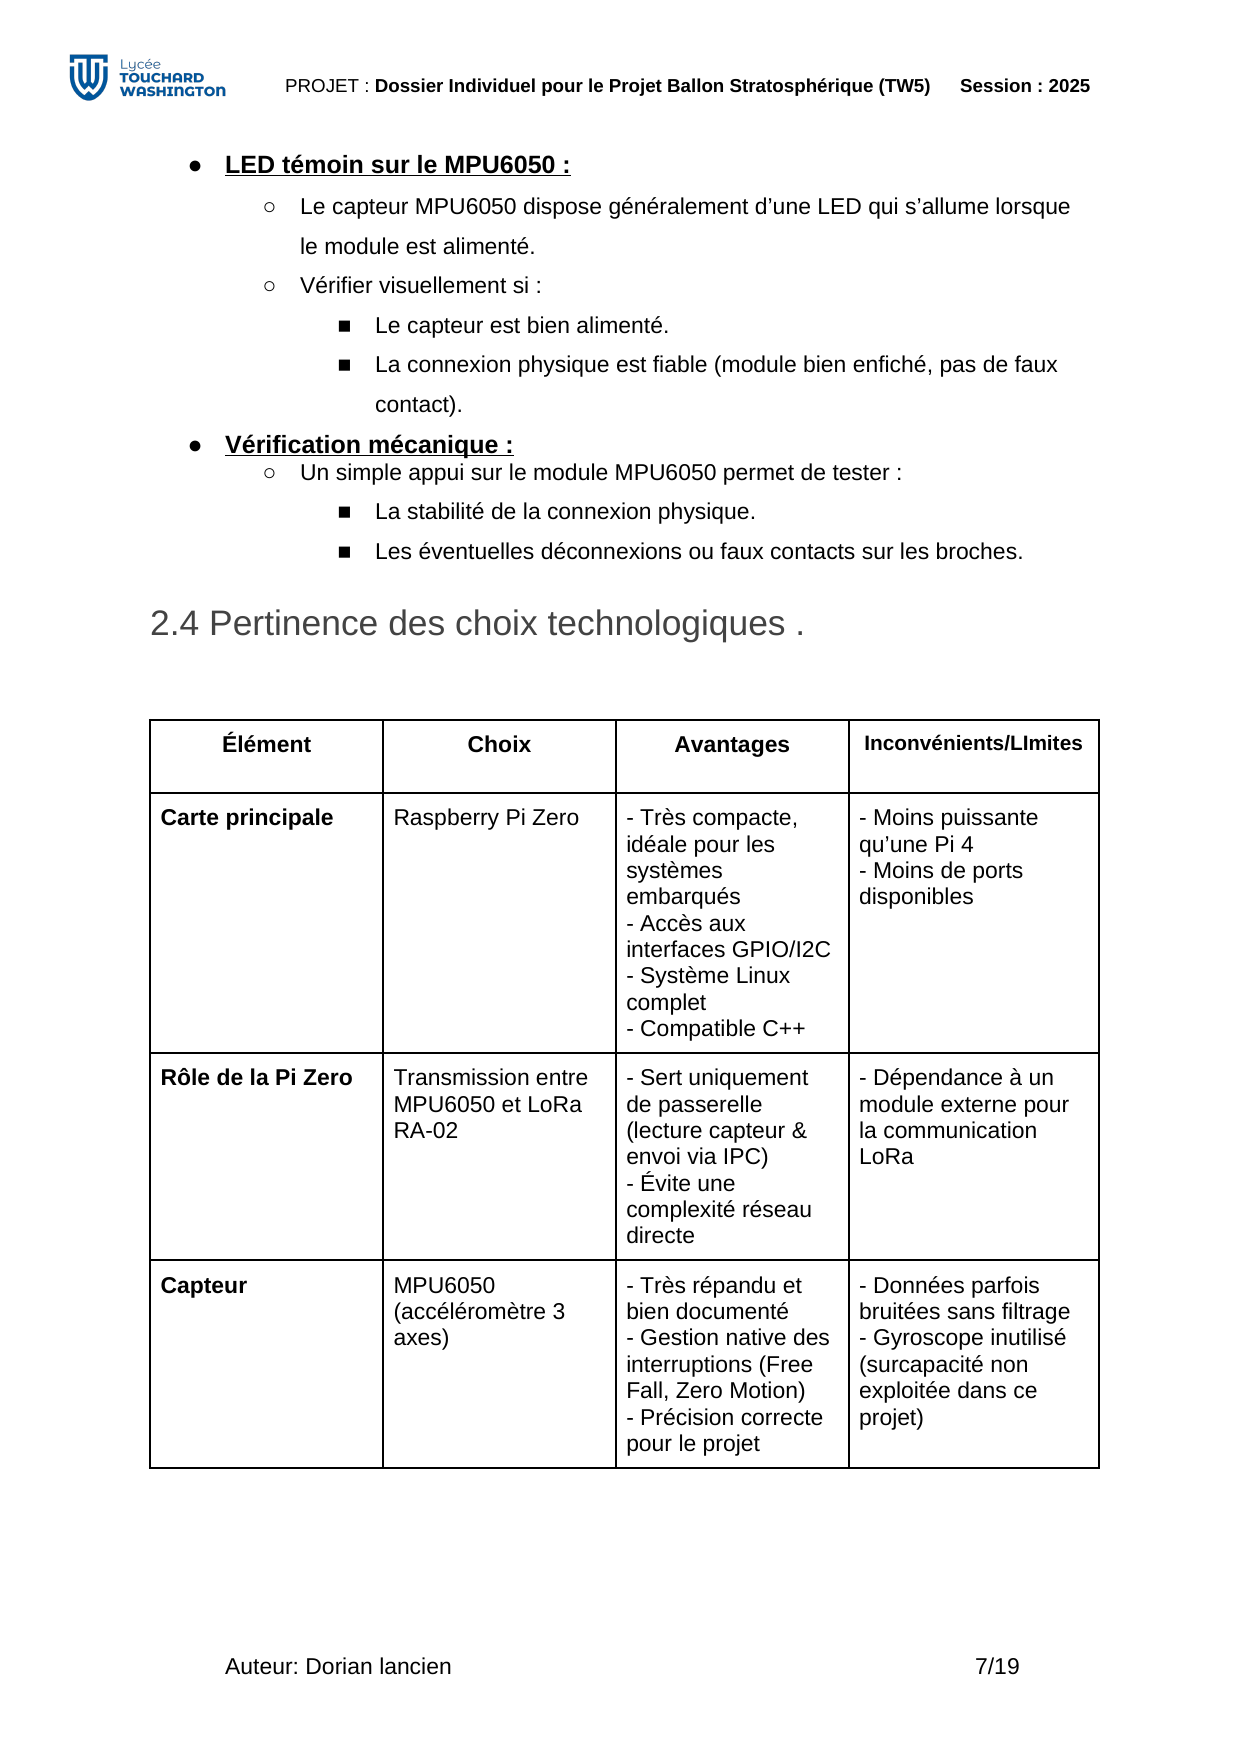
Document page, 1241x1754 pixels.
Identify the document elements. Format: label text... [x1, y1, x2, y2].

table_header Élément [151, 721, 382, 792]
list La connexion physique est fiable (module bien enfiché, pas de faux contact). [337, 351, 1090, 417]
list Vérifier visuellement si : [262, 272, 1090, 298]
table_cell - Dépendance à un module externe pour la communication LoRa [850, 1054, 1098, 1259]
subtitle 2.4 Pertinence des choix technologiques . [150, 602, 1090, 643]
table_cell Rôle de la Pi Zero [151, 1054, 382, 1259]
table_cell - Très compacte, idéale pour les systèmes embarqués - Accès aux interfaces GPIO/I2C - Système Linux complet - Compatible C++ [617, 794, 848, 1052]
table_header Avantages [617, 721, 848, 792]
table_cell Carte principale [151, 794, 382, 1052]
list Un simple appui sur le module MPU6050 permet de tester : [262, 459, 1090, 485]
table_cell - Moins puissante qu’une Pi 4 - Moins de ports disponibles [850, 794, 1098, 1052]
table_cell - Très répandu et bien documenté - Gestion native des interruptions (Free Fall, Zero Motion) - Précision correcte pour le projet [617, 1261, 848, 1467]
table_cell Capteur [151, 1261, 382, 1467]
subtitle LED témoin sur le MPU6050 : [187, 150, 1090, 179]
table_cell - Sert uniquement de passerelle (lecture capteur & envoi via IPC) - Évite une complexité réseau directe [617, 1054, 848, 1259]
table_cell Transmission entre MPU6050 et LoRa RA-02 [384, 1054, 615, 1259]
list Le capteur est bien alimenté. [337, 312, 1090, 338]
table_cell MPU6050 (accéléromètre 3 axes) [384, 1261, 615, 1467]
list Les éventuelles déconnexions ou faux contacts sur les broches. [337, 538, 1090, 564]
subtitle Vérification mécanique : [187, 430, 1090, 459]
table_cell Raspberry Pi Zero [384, 794, 615, 1052]
picture [32, 18, 263, 137]
table_header Choix [384, 721, 615, 792]
list La stabilité de la connexion physique. [337, 498, 1090, 524]
table_header Inconvénients/LImites [850, 721, 1098, 792]
list Le capteur MPU6050 dispose généralement d’une LED qui s’allume lorsque le module est alimenté. [262, 193, 1090, 259]
table_cell - Données parfois bruitées sans filtrage - Gyroscope inutilisé (surcapacité non exploitée dans ce projet) [850, 1261, 1098, 1467]
